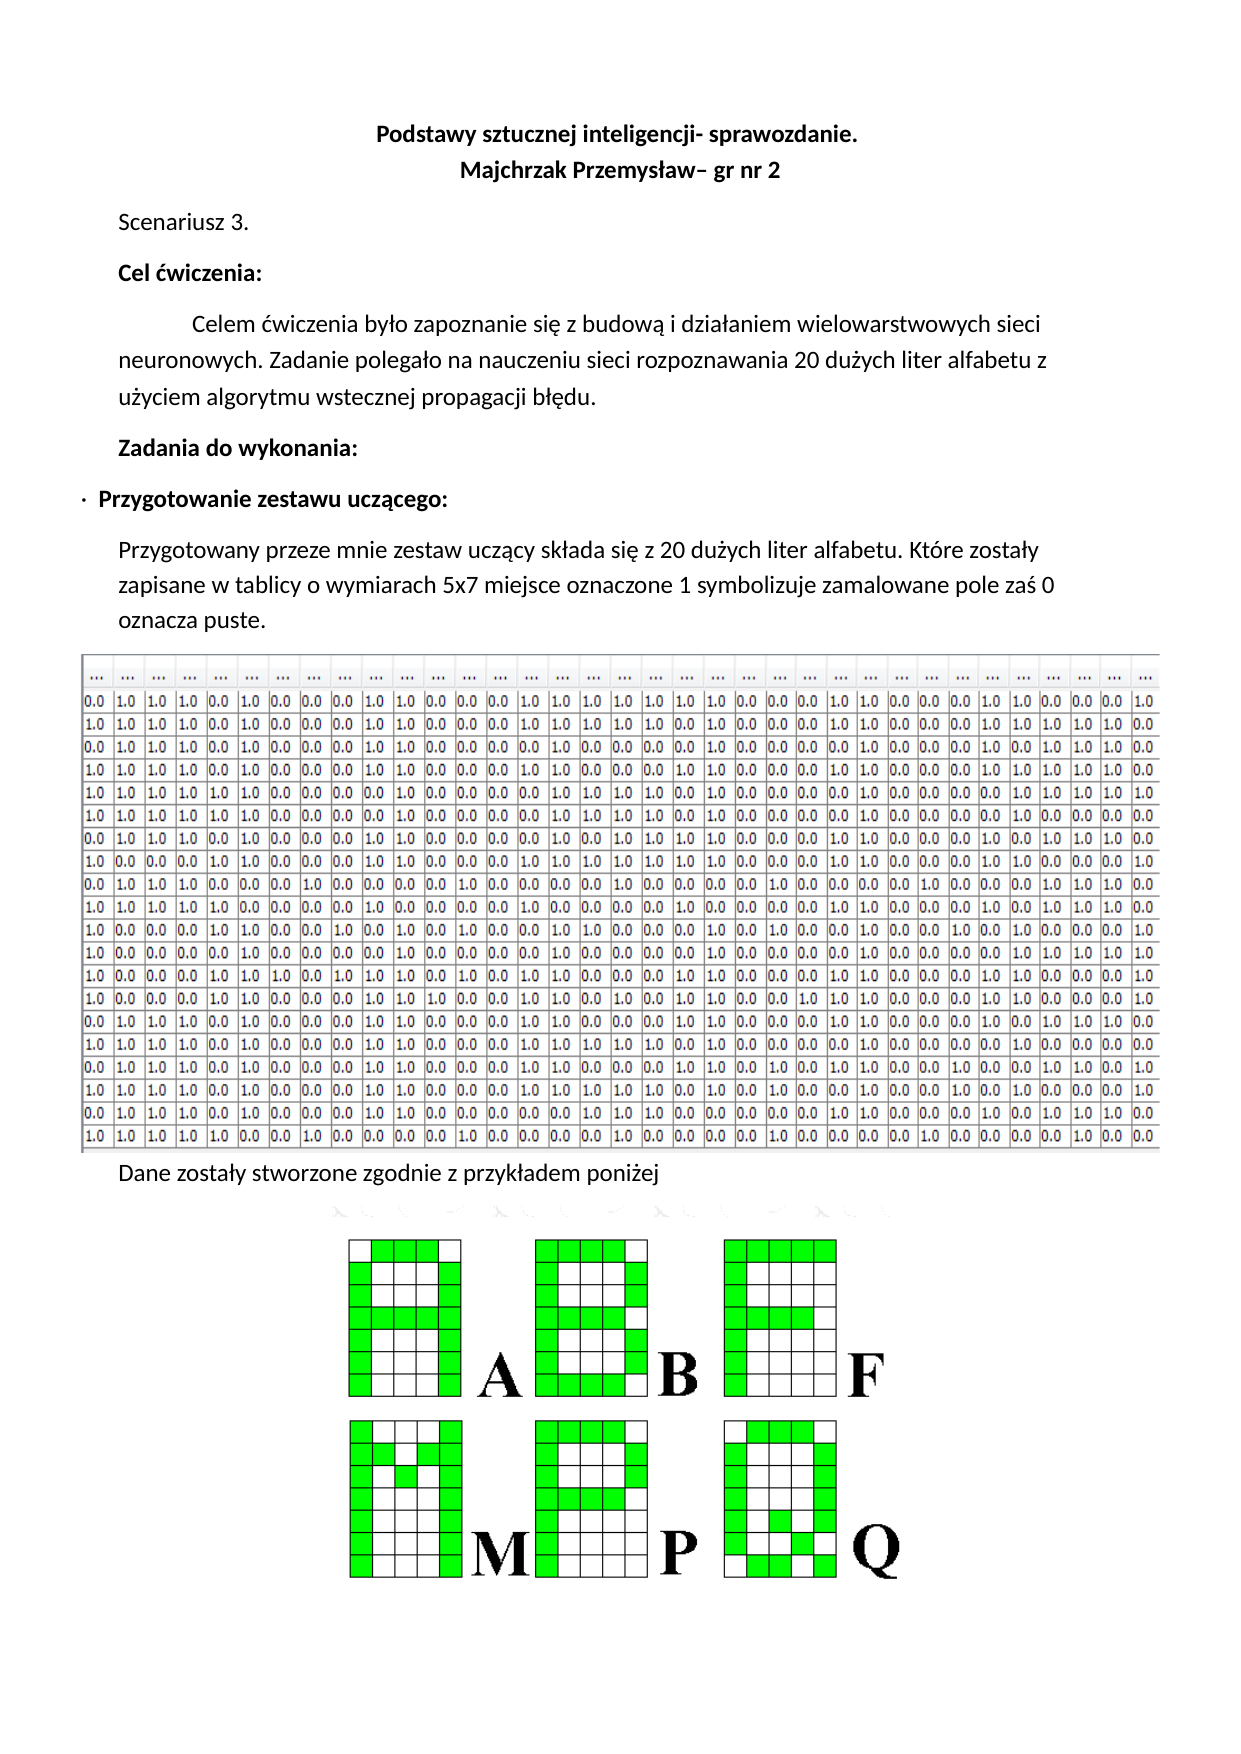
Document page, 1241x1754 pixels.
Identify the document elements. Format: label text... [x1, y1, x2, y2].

picture [324, 1206, 916, 1599]
text · Przygotowanie zestawu uczącego: [81, 483, 1122, 514]
text Przygotowany przeze mnie zestaw uczący składa się z 20 dużych liter alfabetu. Które zostały zapisane w tablicy o wymiarach 5x7 miejsce oznaczone 1 symbolizuje zamalowane pole zaś 0 oznacza puste. [118, 535, 1122, 635]
text Zadania do wykonania: [118, 432, 1122, 463]
text Cel ćwiczenia: [118, 257, 1122, 287]
text Podstawy sztucznej inteligencji- sprawozdanie. Majchrzak Przemysław– gr nr 2 [118, 118, 1122, 185]
text Dane zostały stworzone zgodnie z przykładem poniżej [118, 1153, 1122, 1187]
picture [80, 654, 1160, 1153]
text Scenariusz 3. [118, 206, 1122, 236]
text Celem ćwiczenia było zapoznanie się z budową i działaniem wielowarstwowych sieci neuronowych. Zadanie polegało na nauczeniu sieci rozpoznawania 20 dużych liter alfabetu z użyciem algorytmu wstecznej propagacji błędu. [118, 308, 1122, 412]
